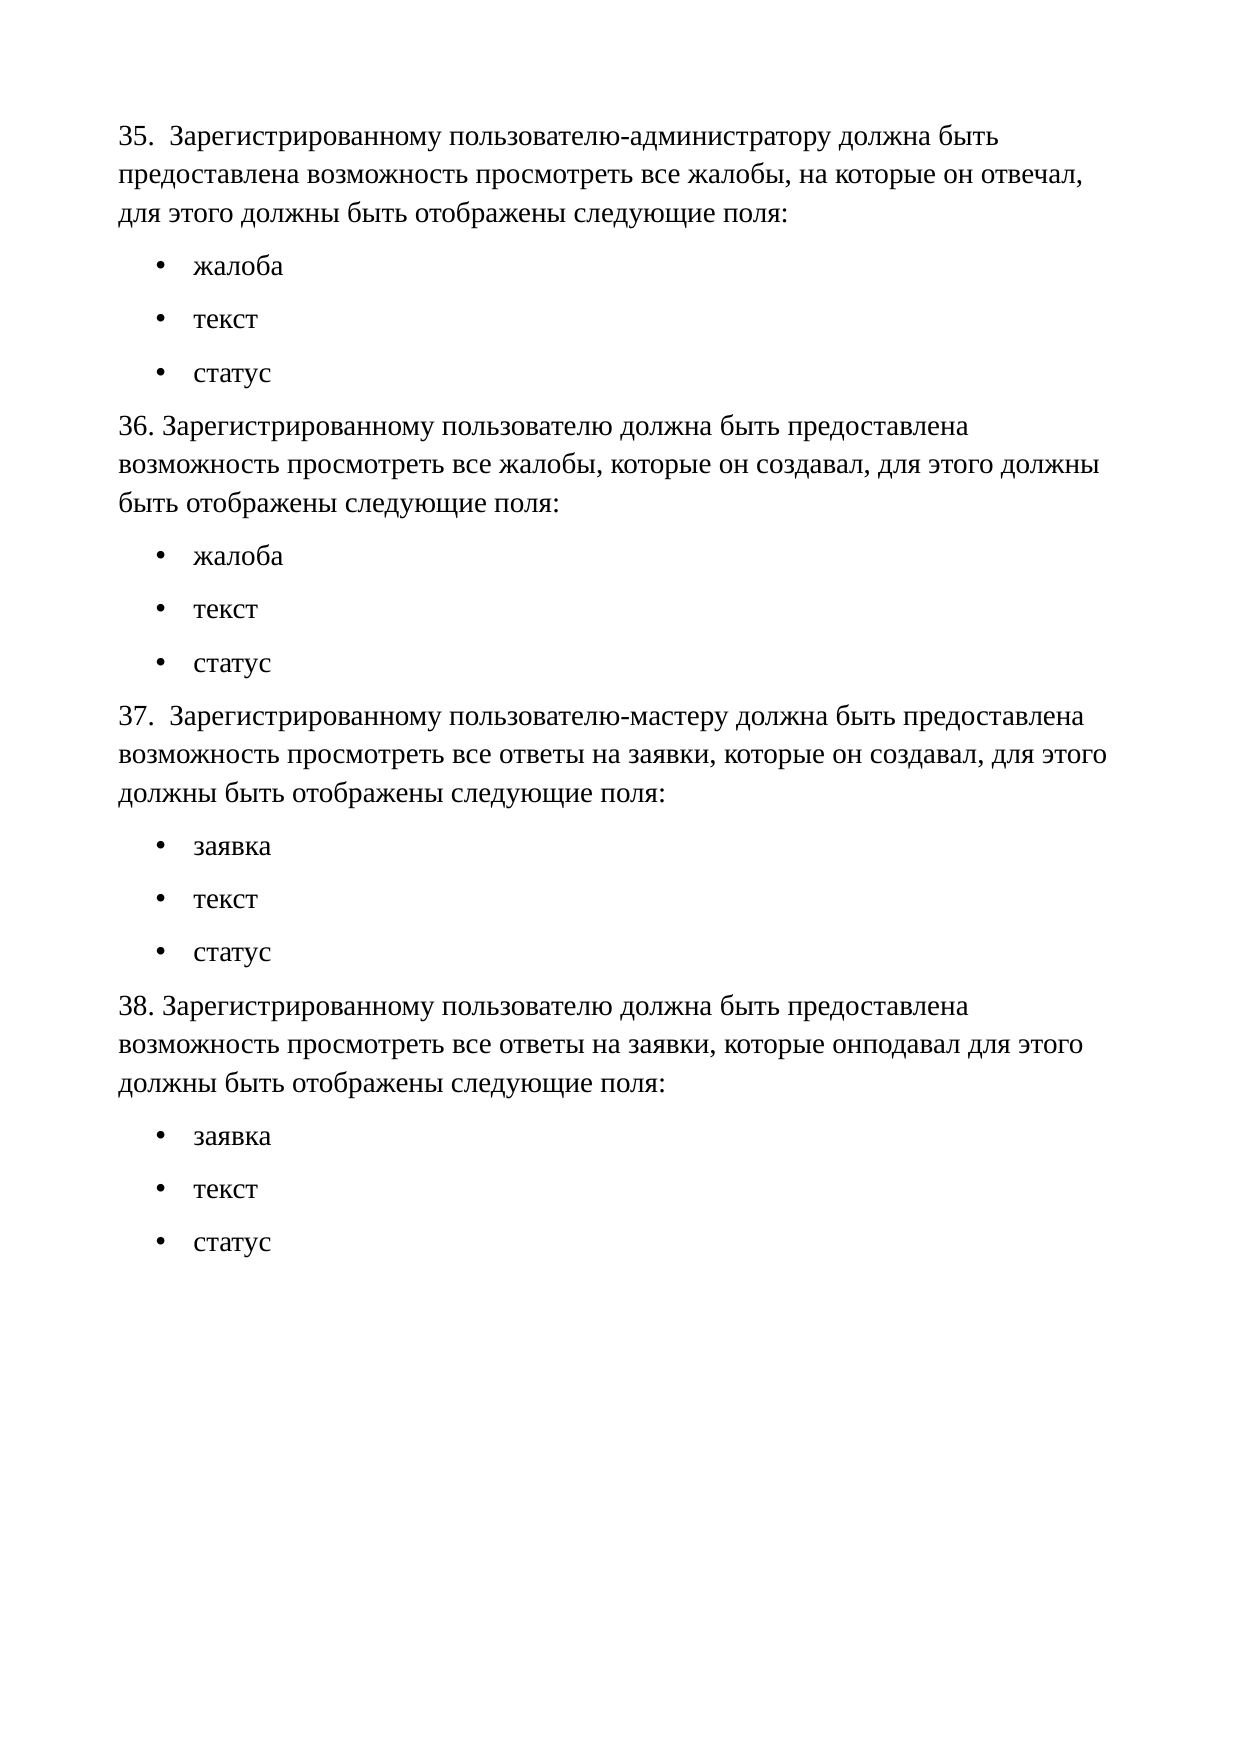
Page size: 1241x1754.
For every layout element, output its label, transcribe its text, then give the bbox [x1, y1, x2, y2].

list текст [156, 1171, 1122, 1205]
text 38. Зарегистрированному пользователю должна быть предоставлена возможность просмотреть все ответы на заявки, которые онподавал для этого должны быть отображены следующие поля: [118, 988, 1122, 1098]
list жалоба [156, 538, 1122, 572]
list заявка [156, 828, 1122, 862]
text 37. Зарегистрированному пользователю-мастеру должна быть предоставлена возможность просмотреть все ответы на заявки, которые он создавал, для этого должны быть отображены следующие поля: [118, 698, 1122, 808]
list текст [156, 302, 1122, 335]
list текст [156, 881, 1122, 915]
text 36. Зарегистрированному пользователю должна быть предоставлена возможность просмотреть все жалобы, которые он создавал, для этого должны быть отображены следующие поля: [118, 408, 1122, 519]
list статус [156, 1224, 1122, 1258]
list статус [156, 645, 1122, 678]
list жалоба [156, 248, 1122, 282]
text 35. Зарегистрированному пользователю-администратору должна быть предоставлена возможность просмотреть все жалобы, на которые он отвечал, для этого должны быть отображены следующие поля: [118, 118, 1122, 229]
list статус [156, 934, 1122, 968]
list текст [156, 591, 1122, 625]
list статус [156, 355, 1122, 388]
list заявка [156, 1118, 1122, 1152]
